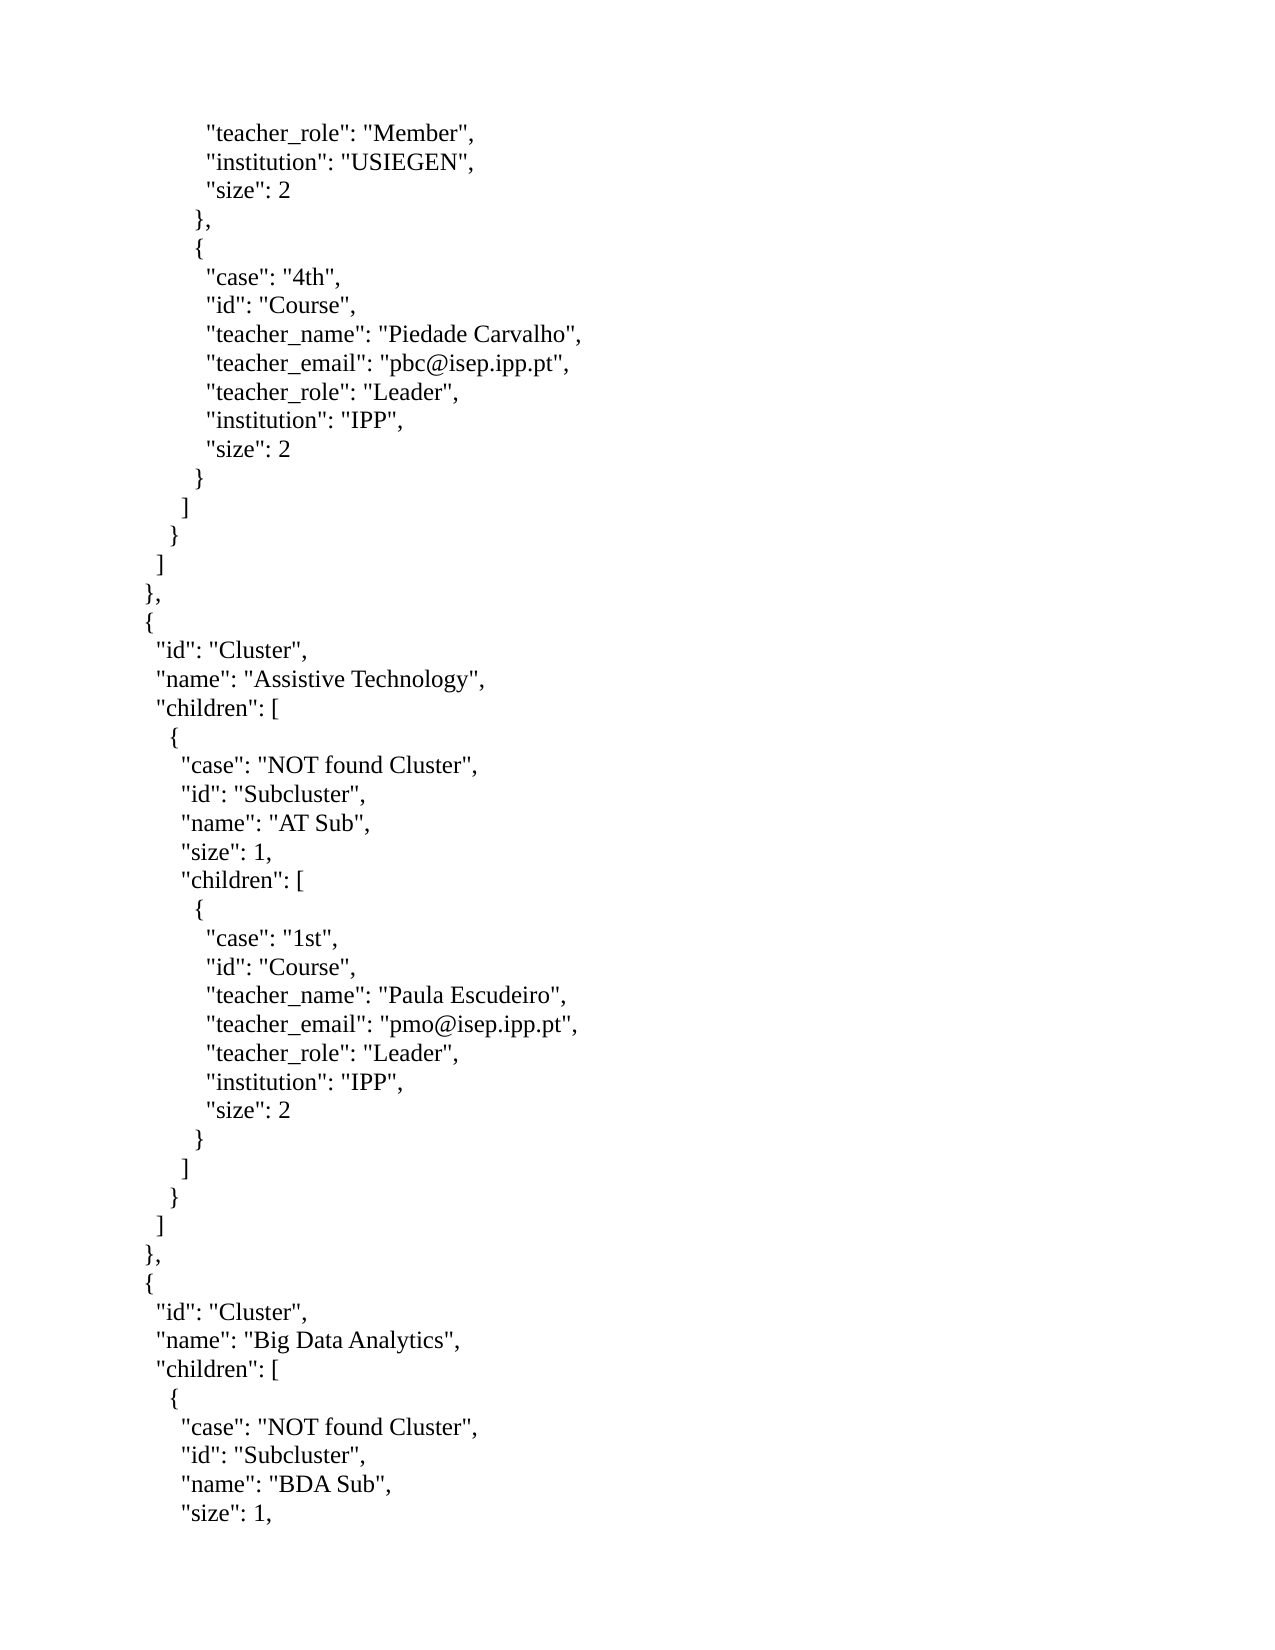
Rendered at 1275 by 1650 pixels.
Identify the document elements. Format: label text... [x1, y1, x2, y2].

text } [118, 521, 1157, 549]
text "case": "1st", [118, 923, 1157, 952]
text { [118, 607, 1157, 636]
text "teacher_role": "Member", [118, 118, 1157, 147]
text { [118, 1383, 1157, 1412]
text "teacher_role": "Leader", [118, 377, 1157, 406]
text "teacher_email": "pmo@isep.ipp.pt", [118, 1009, 1157, 1038]
text { [118, 722, 1157, 751]
text "id": "Subcluster", [118, 1441, 1157, 1469]
text "case": "NOT found Cluster", [118, 1412, 1157, 1441]
text "children": [ [118, 866, 1157, 894]
text "institution": "USIEGEN", [118, 147, 1157, 176]
text "size": 1, [118, 1498, 1157, 1527]
text }, [118, 1239, 1157, 1268]
text "size": 2 [118, 434, 1157, 463]
text }, [118, 578, 1157, 607]
text "name": "AT Sub", [118, 808, 1157, 837]
text "size": 2 [118, 176, 1157, 204]
text "case": "4th", [118, 262, 1157, 291]
text "id": "Cluster", [118, 1297, 1157, 1326]
text "case": "NOT found Cluster", [118, 751, 1157, 779]
text "id": "Course", [118, 952, 1157, 981]
text "name": "Big Data Analytics", [118, 1326, 1157, 1354]
text ] [118, 1153, 1157, 1182]
text { [118, 1268, 1157, 1297]
text "teacher_name": "Piedade Carvalho", [118, 319, 1157, 348]
text "teacher_role": "Leader", [118, 1038, 1157, 1067]
text } [118, 463, 1157, 492]
text "id": "Subcluster", [118, 779, 1157, 808]
text "children": [ [118, 693, 1157, 722]
text ] [118, 492, 1157, 521]
text "teacher_email": "pbc@isep.ipp.pt", [118, 348, 1157, 377]
text "size": 1, [118, 837, 1157, 866]
text "teacher_name": "Paula Escudeiro", [118, 981, 1157, 1009]
text "institution": "IPP", [118, 1067, 1157, 1096]
text "name": "BDA Sub", [118, 1469, 1157, 1498]
text "name": "Assistive Technology", [118, 664, 1157, 693]
text "id": "Course", [118, 291, 1157, 319]
text } [118, 1124, 1157, 1153]
text ] [118, 549, 1157, 578]
text "size": 2 [118, 1096, 1157, 1124]
text }, [118, 204, 1157, 233]
text { [118, 894, 1157, 923]
text ] [118, 1211, 1157, 1239]
text { [118, 233, 1157, 262]
text "id": "Cluster", [118, 636, 1157, 664]
text "children": [ [118, 1354, 1157, 1383]
text } [118, 1182, 1157, 1211]
text "institution": "IPP", [118, 406, 1157, 434]
